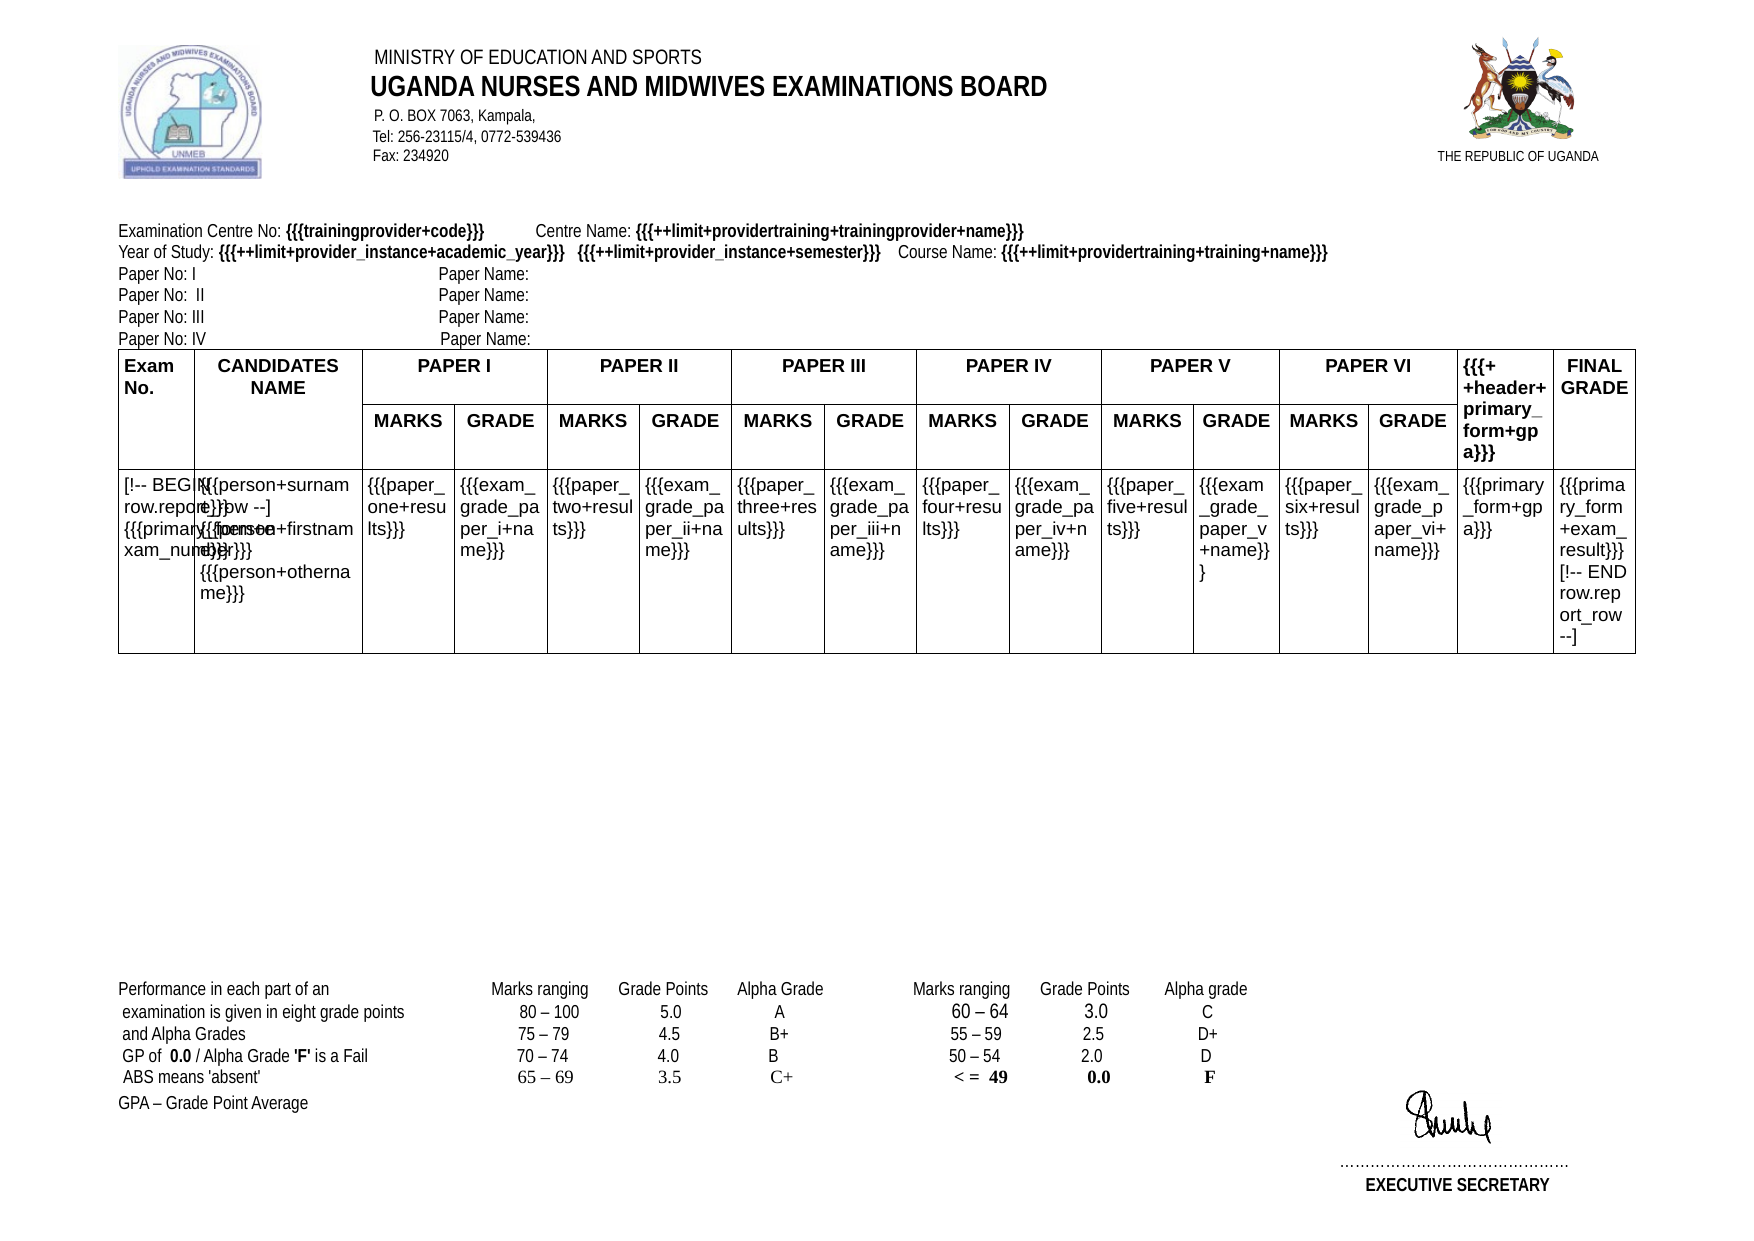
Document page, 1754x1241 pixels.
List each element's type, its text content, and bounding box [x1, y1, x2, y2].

table_cell MARKS [1102, 405, 1193, 468]
table_cell GRADE [640, 405, 731, 468]
table_cell GRADE [1369, 405, 1457, 468]
picture [1399, 1087, 1503, 1148]
picture [1463, 36, 1576, 140]
table_header PAPER III [732, 350, 916, 404]
table_cell GRADE [1194, 405, 1279, 468]
table_header PAPER IV [917, 350, 1101, 404]
table_header FINAL GRADE [1554, 350, 1635, 468]
table_cell {{{person+surname}}} {{{person+firstname}}} {{{person+othername}}} [195, 470, 362, 652]
table_cell {{{exam_grade_paper_vi+name}}} [1369, 470, 1457, 652]
table_cell MARKS [732, 405, 824, 468]
table_cell {{{exam_grade_paper_ii+name}}} [640, 470, 731, 652]
table_cell MARKS [917, 405, 1009, 468]
table_cell GRADE [1010, 405, 1101, 468]
table_cell {{{paper_six+results}}} [1280, 470, 1368, 652]
table_cell MARKS [1280, 405, 1368, 468]
table_header PAPER I [363, 350, 547, 404]
table_cell {{{primary_form+exam_result}}} [!-- END row.report_row --] [1554, 470, 1635, 652]
table_cell GRADE [455, 405, 547, 468]
table_cell [!-- BEGIN row.report_row --]{{{primary_form+exam_number}}} [119, 470, 194, 652]
table_cell MARKS [548, 405, 639, 468]
table_cell MARKS [363, 405, 454, 468]
table_cell {{{exam_grade_paper_iii+name}}} [825, 470, 916, 652]
table_header PAPER V [1102, 350, 1279, 404]
table_header CANDIDATES NAME [195, 350, 362, 468]
table_cell {{{exam_grade_paper_iv+name}}} [1010, 470, 1101, 652]
table_header PAPER VI [1280, 350, 1457, 404]
table_cell {{{paper_five+results}}} [1102, 470, 1193, 652]
table_header PAPER II [548, 350, 731, 404]
table_cell {{{paper_two+results}}} [548, 470, 639, 652]
table_cell {{{paper_three+results}}} [732, 470, 824, 652]
table_cell {{{primary_form+gpa}}} [1458, 470, 1553, 652]
table_cell {{{exam_grade_paper_i+name}}} [455, 470, 547, 652]
table_cell GRADE [825, 405, 916, 468]
table_cell {{{paper_one+results}}} [363, 470, 454, 652]
table_cell {{{paper_four+results}}} [917, 470, 1009, 652]
table_cell {{{exam_grade_paper_v+name}}} [1194, 470, 1279, 652]
table_header {{{++header+primary_form+gpa}}} [1458, 350, 1553, 468]
table_header Exam No. [119, 350, 194, 468]
picture [118, 45, 263, 179]
